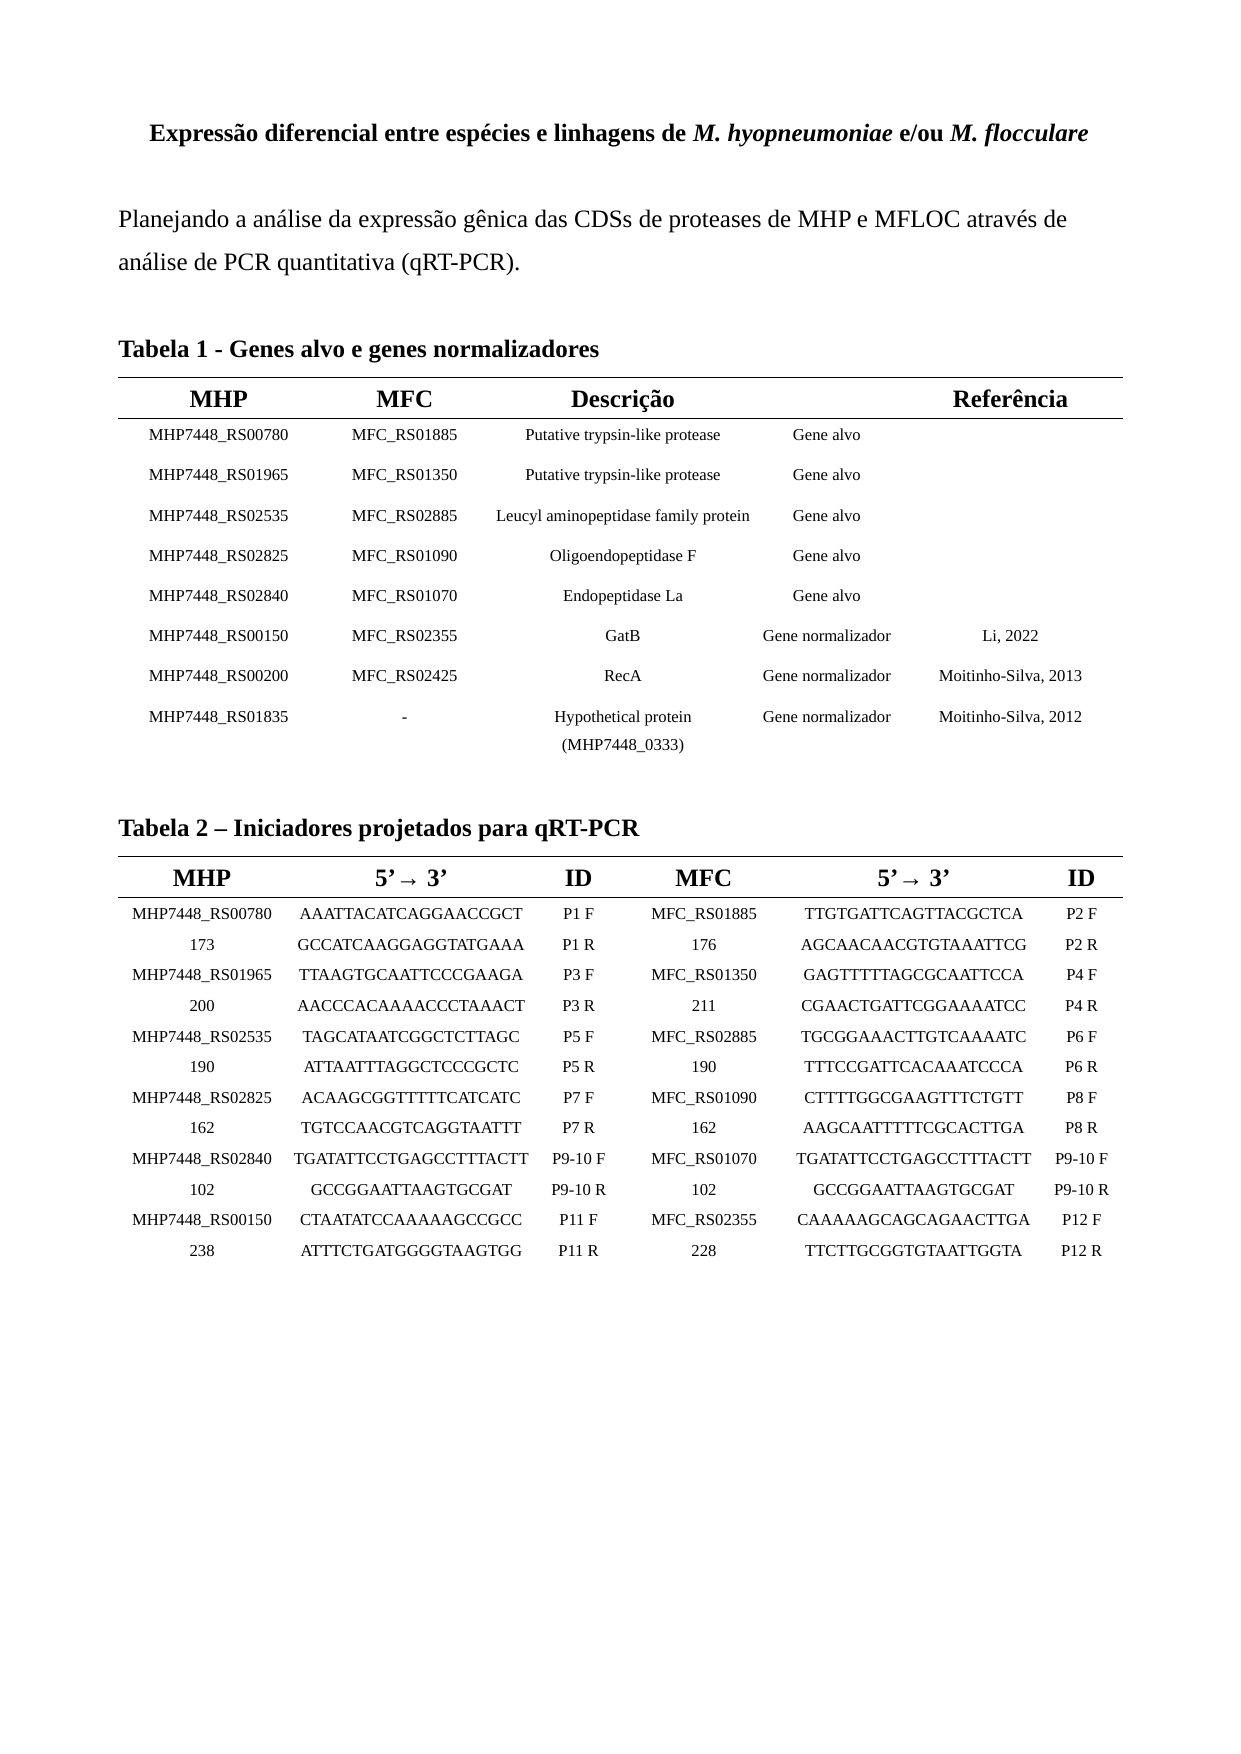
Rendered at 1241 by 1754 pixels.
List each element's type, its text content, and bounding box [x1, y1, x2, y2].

table_cell P9-10 F [537, 1143, 620, 1174]
table_cell MFC_RS01350 [620, 959, 787, 990]
table_cell P8 R [1040, 1113, 1123, 1143]
table_cell P4 F [1040, 959, 1123, 990]
table_cell MHP7448_RS00780 [118, 419, 319, 459]
table_cell P2 F [1040, 898, 1123, 929]
table_cell MHP7448_RS00200 [118, 660, 319, 701]
table_cell P2 R [1040, 929, 1123, 959]
table_cell 162 [118, 1113, 285, 1143]
table_header 5’→ 3’ [788, 857, 1040, 897]
table_header 5’→ 3’ [285, 857, 537, 897]
table_cell Endopeptidase La [490, 580, 756, 620]
table_cell Gene alvo [756, 419, 898, 459]
table_cell [898, 459, 1123, 499]
table_cell TAGCATAATCGGCTCTTAGC [285, 1021, 537, 1051]
table_cell P3 F [537, 959, 620, 990]
table_header Descrição [490, 378, 756, 418]
table_cell 228 [620, 1235, 787, 1266]
table_cell ATTAATTTAGGCTCCCGCTC [285, 1051, 537, 1082]
table_cell Moitinho-Silva, 2013 [898, 660, 1123, 701]
table_cell Gene normalizador [756, 620, 898, 660]
table_cell MHP7448_RS02825 [118, 540, 319, 580]
table_cell 162 [620, 1113, 787, 1143]
table_cell [898, 419, 1123, 459]
table_cell CTAATATCCAAAAAGCCGCC [285, 1204, 537, 1235]
table_cell MFC_RS02885 [319, 500, 490, 540]
text Expressão diferencial entre espécies e linhagens de M. hyopneumoniae e/ou M. flocculare [118, 118, 1122, 147]
table_cell MHP7448_RS01965 [118, 959, 285, 990]
table_cell GCCGGAATTAAGTGCGAT [285, 1174, 537, 1204]
table_cell P11 F [537, 1204, 620, 1235]
table_cell Putative trypsin-like protease [490, 419, 756, 459]
table_cell GCCGGAATTAAGTGCGAT [788, 1174, 1040, 1204]
table_cell P5 R [537, 1051, 620, 1082]
table_cell 190 [620, 1051, 787, 1082]
table_cell GCCATCAAGGAGGTATGAAA [285, 929, 537, 959]
table_header Referência [898, 378, 1123, 418]
table_cell MHP7448_RS00150 [118, 1204, 285, 1235]
text Tabela 2 – Iniciadores projetados para qRT-PCR [118, 813, 1122, 841]
table_cell P8 F [1040, 1082, 1123, 1112]
table_cell MHP7448_RS01835 [118, 701, 319, 769]
table_cell P9-10 R [537, 1174, 620, 1204]
table_cell MHP7448_RS00780 [118, 898, 285, 929]
table_cell CGAACTGATTCGGAAAATCC [788, 990, 1040, 1021]
table_header MHP [118, 857, 285, 897]
table_cell P9-10 R [1040, 1174, 1123, 1204]
table_header [756, 378, 898, 418]
table_cell 211 [620, 990, 787, 1021]
table_cell MFC_RS01090 [620, 1082, 787, 1112]
table_cell - [319, 701, 490, 769]
table_cell P5 F [537, 1021, 620, 1051]
table_cell [898, 540, 1123, 580]
table_cell P1 F [537, 898, 620, 929]
table_header MHP [118, 378, 319, 418]
table_cell 238 [118, 1235, 285, 1266]
table_cell Gene normalizador [756, 660, 898, 701]
table_cell Gene alvo [756, 500, 898, 540]
table_cell AGCAACAACGTGTAAATTCG [788, 929, 1040, 959]
table_cell P12 R [1040, 1235, 1123, 1266]
table_cell MHP7448_RS02535 [118, 500, 319, 540]
table_cell CAAAAAGCAGCAGAACTTGA [788, 1204, 1040, 1235]
table_cell P7 F [537, 1082, 620, 1112]
table_cell TGTCCAACGTCAGGTAATTT [285, 1113, 537, 1143]
table_cell GatB [490, 620, 756, 660]
table_cell MFC_RS01070 [319, 580, 490, 620]
table_cell MFC_RS01885 [319, 419, 490, 459]
table_cell ACAAGCGGTTTTTCATCATC [285, 1082, 537, 1112]
table_cell MFC_RS01885 [620, 898, 787, 929]
table_cell [898, 500, 1123, 540]
table_cell AACCCACAAAACCCTAAACT [285, 990, 537, 1021]
table_cell TGATATTCCTGAGCCTTTACTT [788, 1143, 1040, 1174]
table_header MFC [620, 857, 787, 897]
table_cell Li, 2022 [898, 620, 1123, 660]
table_cell CTTTTGGCGAAGTTTCTGTT [788, 1082, 1040, 1112]
table_cell P3 R [537, 990, 620, 1021]
table_cell Putative trypsin-like protease [490, 459, 756, 499]
table_cell 176 [620, 929, 787, 959]
table_cell P7 R [537, 1113, 620, 1143]
table_cell P11 R [537, 1235, 620, 1266]
table_cell GAGTTTTTAGCGCAATTCCA [788, 959, 1040, 990]
table_cell Gene normalizador [756, 701, 898, 769]
table_header ID [537, 857, 620, 897]
table_cell MFC_RS01070 [620, 1143, 787, 1174]
table_cell MFC_RS02355 [620, 1204, 787, 1235]
table_cell MHP7448_RS02840 [118, 580, 319, 620]
table_cell ATTTCTGATGGGGTAAGTGG [285, 1235, 537, 1266]
table_cell MFC_RS01350 [319, 459, 490, 499]
table_cell [898, 580, 1123, 620]
table_cell 190 [118, 1051, 285, 1082]
table_header ID [1040, 857, 1123, 897]
table_cell MHP7448_RS02535 [118, 1021, 285, 1051]
table_cell MHP7448_RS00150 [118, 620, 319, 660]
table_cell Gene alvo [756, 580, 898, 620]
table_header MFC [319, 378, 490, 418]
table_cell MFC_RS02425 [319, 660, 490, 701]
table_cell MHP7448_RS02840 [118, 1143, 285, 1174]
table_cell Moitinho-Silva, 2012 [898, 701, 1123, 769]
table_cell TTCTTGCGGTGTAATTGGTA [788, 1235, 1040, 1266]
table_cell Leucyl aminopeptidase family protein [490, 500, 756, 540]
table_cell MFC_RS01090 [319, 540, 490, 580]
table_cell P6 F [1040, 1021, 1123, 1051]
table_cell TTTCCGATTCACAAATCCCA [788, 1051, 1040, 1082]
table_cell TGATATTCCTGAGCCTTTACTT [285, 1143, 537, 1174]
table_cell P4 R [1040, 990, 1123, 1021]
table_cell AAGCAATTTTTCGCACTTGA [788, 1113, 1040, 1143]
table_cell RecA [490, 660, 756, 701]
table_cell Oligoendopeptidase F [490, 540, 756, 580]
table_cell P6 R [1040, 1051, 1123, 1082]
table_cell MHP7448_RS01965 [118, 459, 319, 499]
table_cell 102 [620, 1174, 787, 1204]
table_cell Hypothetical protein (MHP7448_0333) [490, 701, 756, 769]
table_cell P12 F [1040, 1204, 1123, 1235]
table_cell 200 [118, 990, 285, 1021]
table_cell TTGTGATTCAGTTACGCTCA [788, 898, 1040, 929]
table_cell AAATTACATCAGGAACCGCT [285, 898, 537, 929]
table_cell 173 [118, 929, 285, 959]
table_cell TTAAGTGCAATTCCCGAAGA [285, 959, 537, 990]
table_cell MHP7448_RS02825 [118, 1082, 285, 1112]
table_cell P1 R [537, 929, 620, 959]
table_cell MFC_RS02885 [620, 1021, 787, 1051]
table_cell MFC_RS02355 [319, 620, 490, 660]
text Tabela 1 - Genes alvo e genes normalizadores [118, 334, 1122, 362]
text Planejando a análise da expressão gênica das CDSs de proteases de MHP e MFLOC através de análise de PCR quantitativa (qRT-PCR). [118, 204, 1122, 276]
table_cell P9-10 F [1040, 1143, 1123, 1174]
table_cell Gene alvo [756, 540, 898, 580]
table_cell Gene alvo [756, 459, 898, 499]
table_cell TGCGGAAACTTGTCAAAATC [788, 1021, 1040, 1051]
table_cell 102 [118, 1174, 285, 1204]
